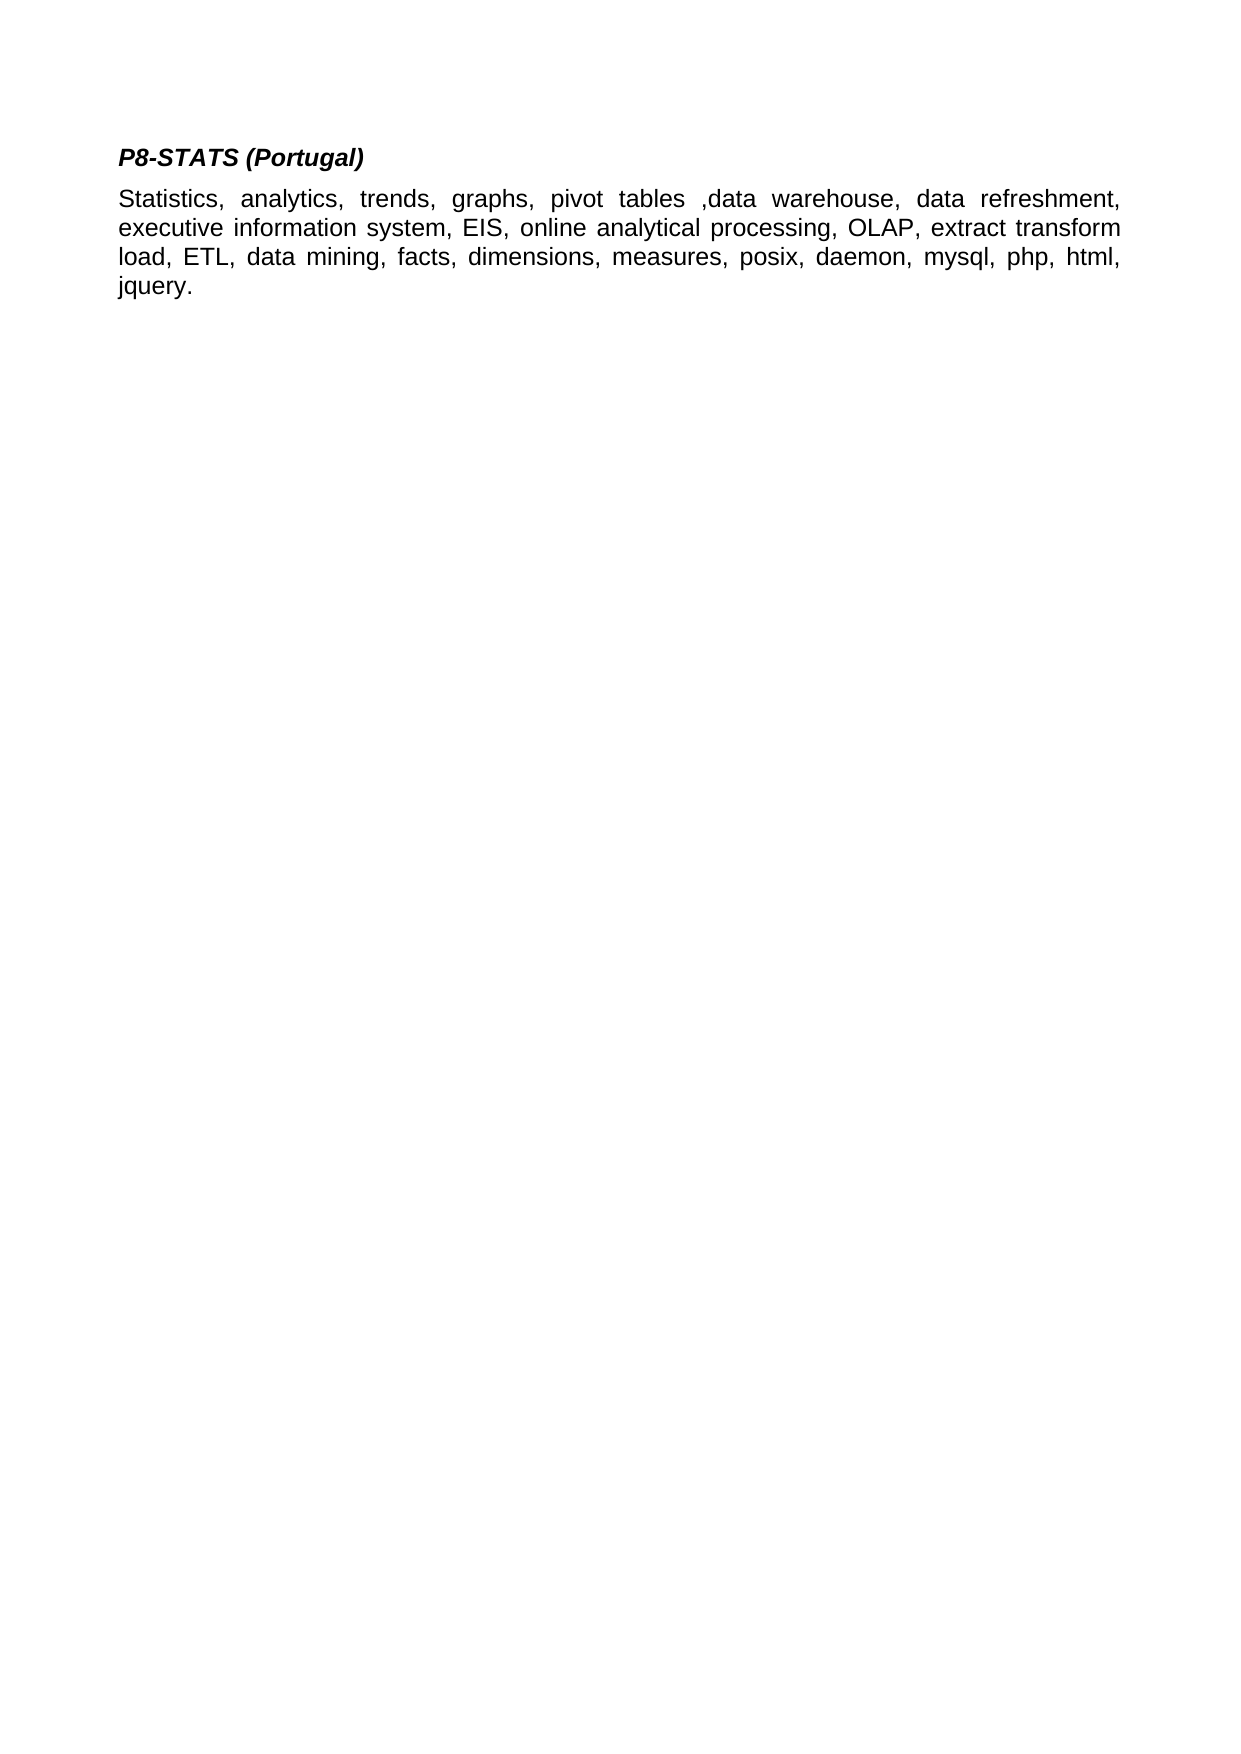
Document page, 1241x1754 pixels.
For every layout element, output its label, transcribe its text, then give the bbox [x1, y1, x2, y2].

text Statistics, analytics, trends, graphs, pivot tables ,data warehouse, data refreshment, executive information system, EIS, online analytical processing, OLAP, extract transform load, ETL, data mining, facts, dimensions, measures, posix, daemon, mysql, php, html, jquery. [118, 184, 1122, 299]
subtitle P8-STATS (Portugal) [118, 143, 1122, 172]
